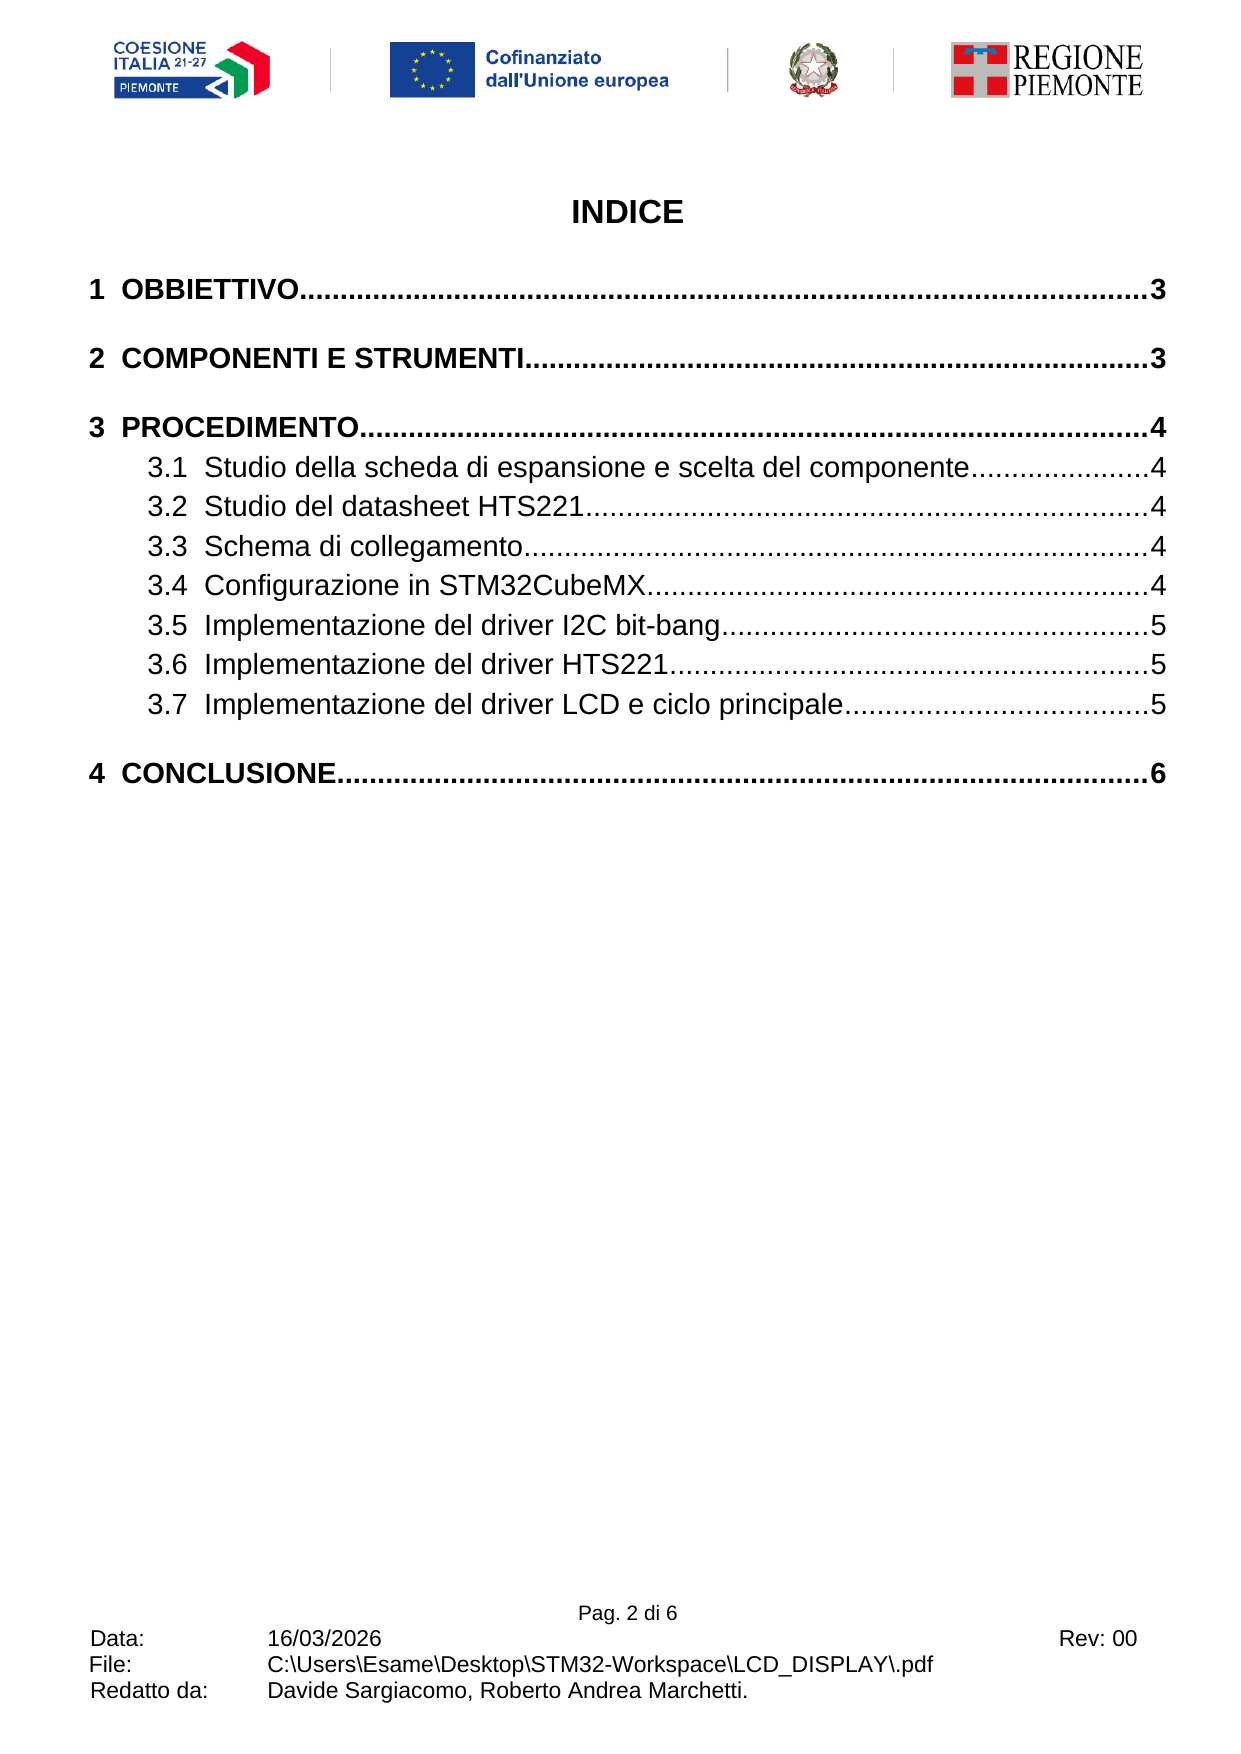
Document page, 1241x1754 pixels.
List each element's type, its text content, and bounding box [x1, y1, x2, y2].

picture [108, 29, 1147, 119]
text 3.5 Implementazione del driver I2C bit-bang 5 [89, 608, 1167, 641]
text 2 Componenti e Strumenti 3 [89, 341, 1167, 375]
text 3.6 Implementazione del driver HTS221 5 [89, 647, 1167, 681]
text 3.3 Schema di collegamento 4 [89, 529, 1167, 562]
text 3.4 Configurazione in STM32CubeMX 4 [89, 568, 1167, 602]
text 3 Procedimento 4 [89, 410, 1167, 444]
text 3.1 Studio della scheda di espansione e scelta del componente 4 [89, 450, 1167, 483]
subtitle INDICE [89, 192, 1167, 230]
text 3.7 Implementazione del driver LCD e ciclo principale 5 [89, 687, 1167, 720]
text 3.2 Studio del datasheet HTS221 4 [89, 489, 1167, 523]
text 1 Obbiettivo 3 [89, 272, 1167, 306]
text 4 Conclusione 6 [89, 756, 1167, 789]
